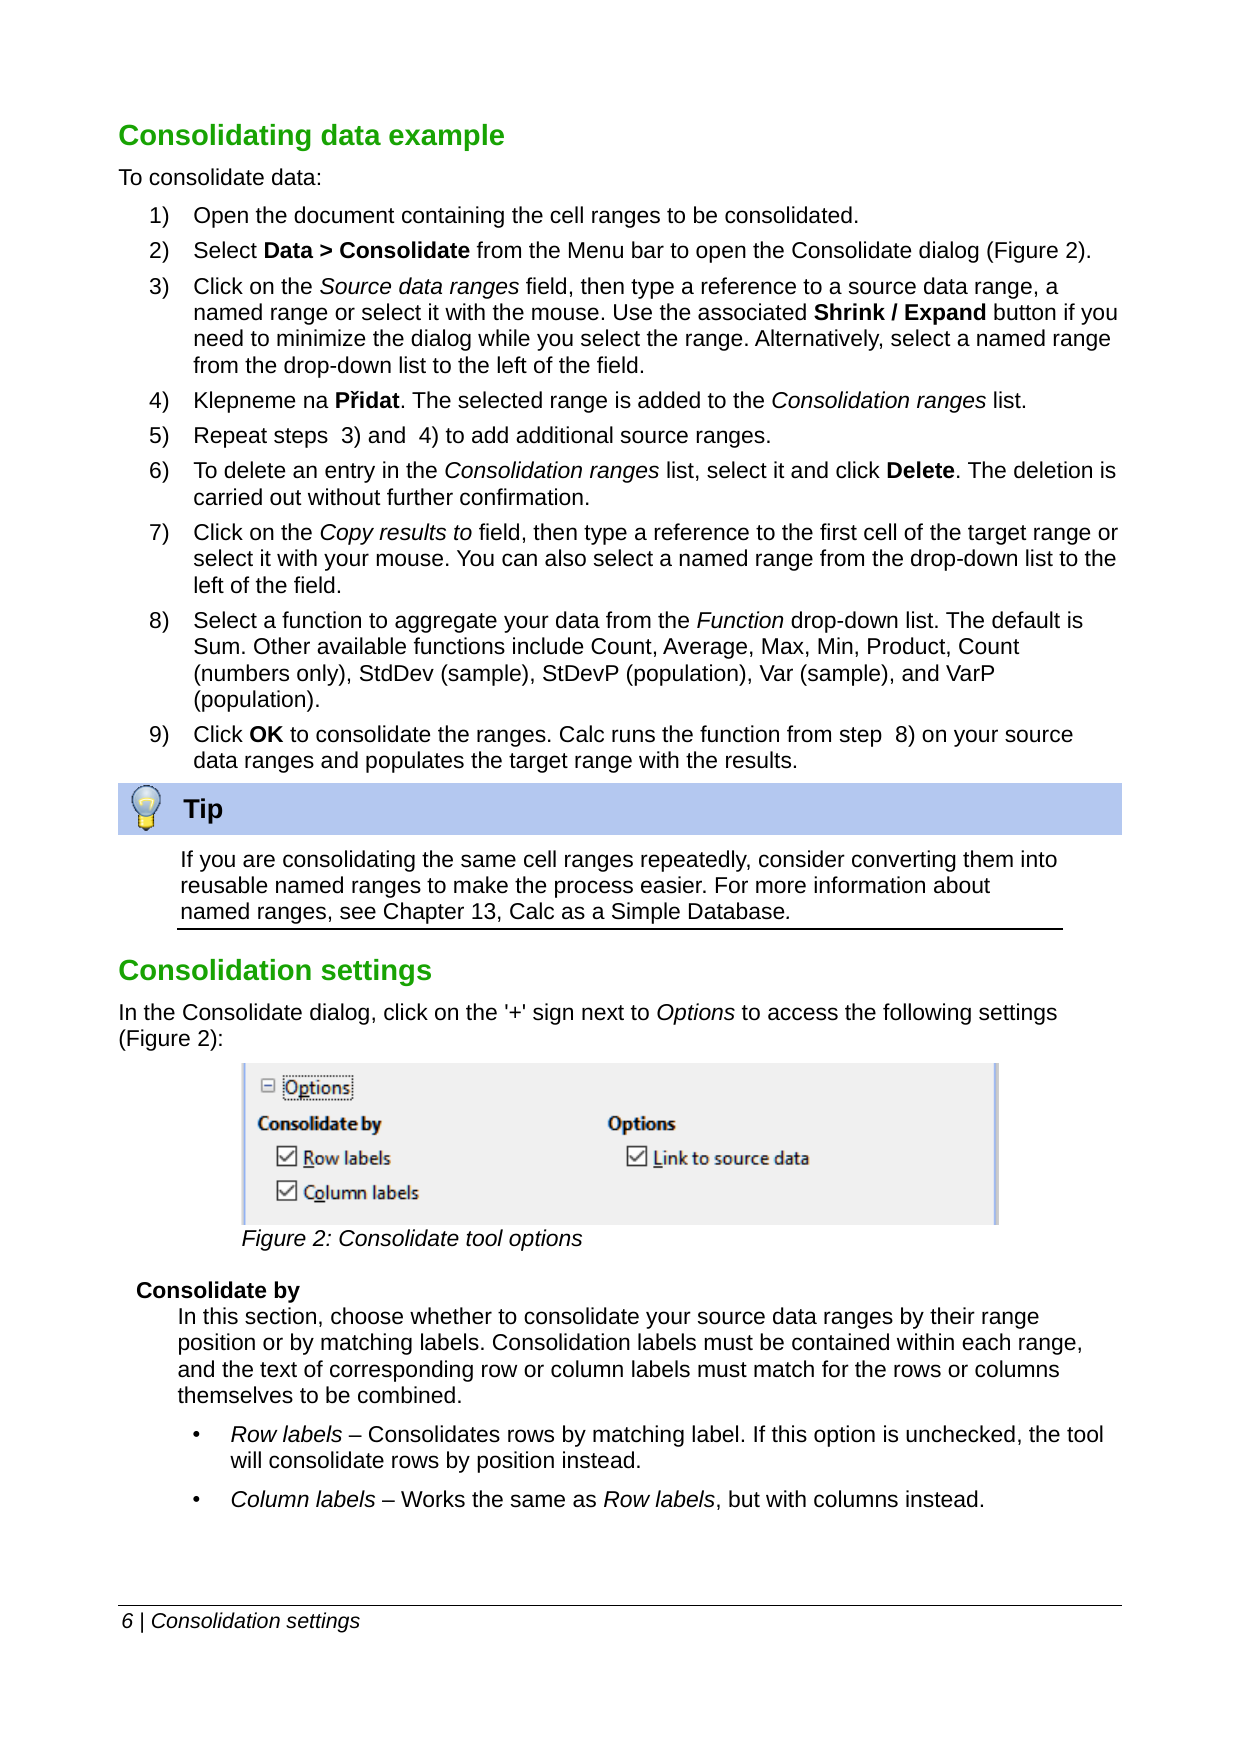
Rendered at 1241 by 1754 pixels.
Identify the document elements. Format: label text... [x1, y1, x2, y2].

list Select a function to aggregate your data from the Function drop-down list. The default is Sum. Other available functions include Count, Average, Max, Min, Product, Count (numbers only), StdDev (sample), StDevP (population), Var (sample), and VarP (population). [169, 607, 1122, 712]
picture [241, 1063, 999, 1225]
text In the Consolidate dialog, click on the '+' sign next to Options to access the following settings (Figure 2): [118, 999, 1122, 1051]
list Select Data > Consolidate from the Menu bar to open the Consolidate dialog (Figure 2). [169, 237, 1122, 264]
text If you are consolidating the same cell ranges repeatedly, consider converting them into reusable named ranges to make the process easier. For more information about named ranges, see Chapter 13, Calc as a Simple Database. [177, 842, 1063, 928]
text In this section, choose whether to consolidate your source data ranges by their range position or by matching labels. Consolidation labels must be contained within each range, and the text of corresponding row or column labels must match for the rows or columns themselves to be combined. [177, 1303, 1122, 1408]
text To consolidate data: [118, 163, 1122, 190]
text Figure 2: Consolidate tool options [241, 1225, 999, 1251]
subtitle Tip [118, 783, 1122, 835]
list Row labels – Consolidates rows by matching label. If this option is unchecked, the tool will consolidate rows by position instead. [192, 1421, 1122, 1474]
list Click on the Source data ranges field, then type a reference to a source data range, a named range or select it with the mouse. Use the associated Shrink / Expand button if you need to minimize the dialog while you select the range. Alternatively, select a named range from the drop-down list to the left of the field. [169, 273, 1122, 378]
picture [119, 783, 170, 834]
list Repeat steps 3 and 4 to add additional source ranges. [169, 422, 1122, 448]
list Open the document containing the cell ranges to be consolidated. [169, 202, 1122, 229]
subtitle Consolidating data example [118, 118, 1122, 152]
list Click OK to consolidate the ranges. Calc runs the function from step 8 on your source data ranges and populates the target range with the results. [169, 721, 1122, 774]
list To delete an entry in the Consolidation ranges list, select it and click Delete. The deletion is carried out without further confirmation. [169, 457, 1122, 510]
list Click on the Copy results to field, then type a reference to the first cell of the target range or select it with your mouse. You can also select a named range from the drop-down list to the left of the field. [169, 519, 1122, 598]
text Consolidate by [136, 1277, 1122, 1303]
subtitle Consolidation settings [118, 953, 1122, 987]
list Column labels – Works the same as Row labels, but with columns instead. [192, 1486, 1122, 1512]
list Klepneme na Přidat. The selected range is added to the Consolidation ranges list. [169, 387, 1122, 413]
